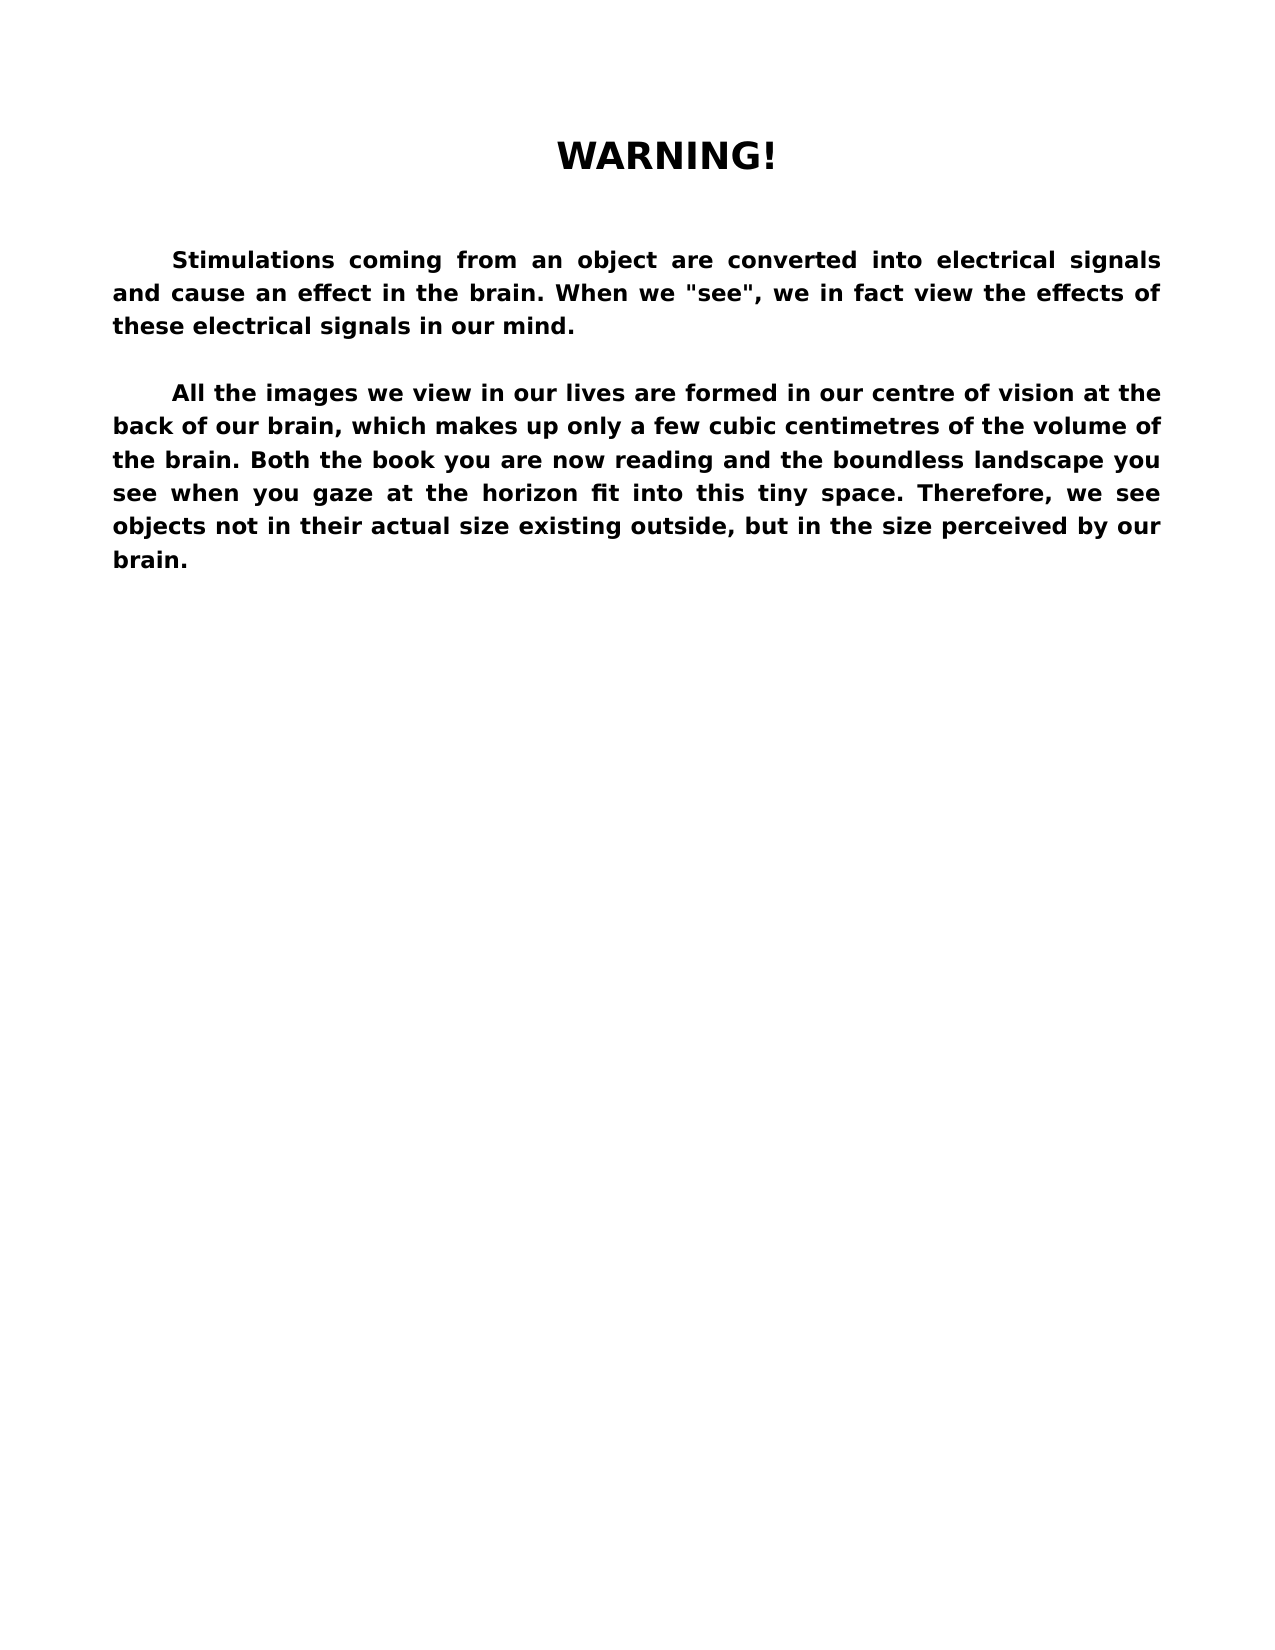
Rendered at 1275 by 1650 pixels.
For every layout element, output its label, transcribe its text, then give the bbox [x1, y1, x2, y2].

text Stimulations coming from an object are converted into electrical signals and cause an effect in the brain. When we "see", we in fact view the effects of these electrical signals in our mind. [112, 241, 1162, 341]
text All the images we view in our lives are formed in our centre of vision at the back of our brain, which makes up only a few cubic centimetres of the volume of the brain. Both the book you are now reading and the boundless landscape you see when you gaze at the horizon fit into this tiny space. Therefore, we see objects not in their actual size existing outside, but in the size perceived by our brain. [112, 375, 1162, 575]
text WARNING! [112, 148, 1162, 175]
